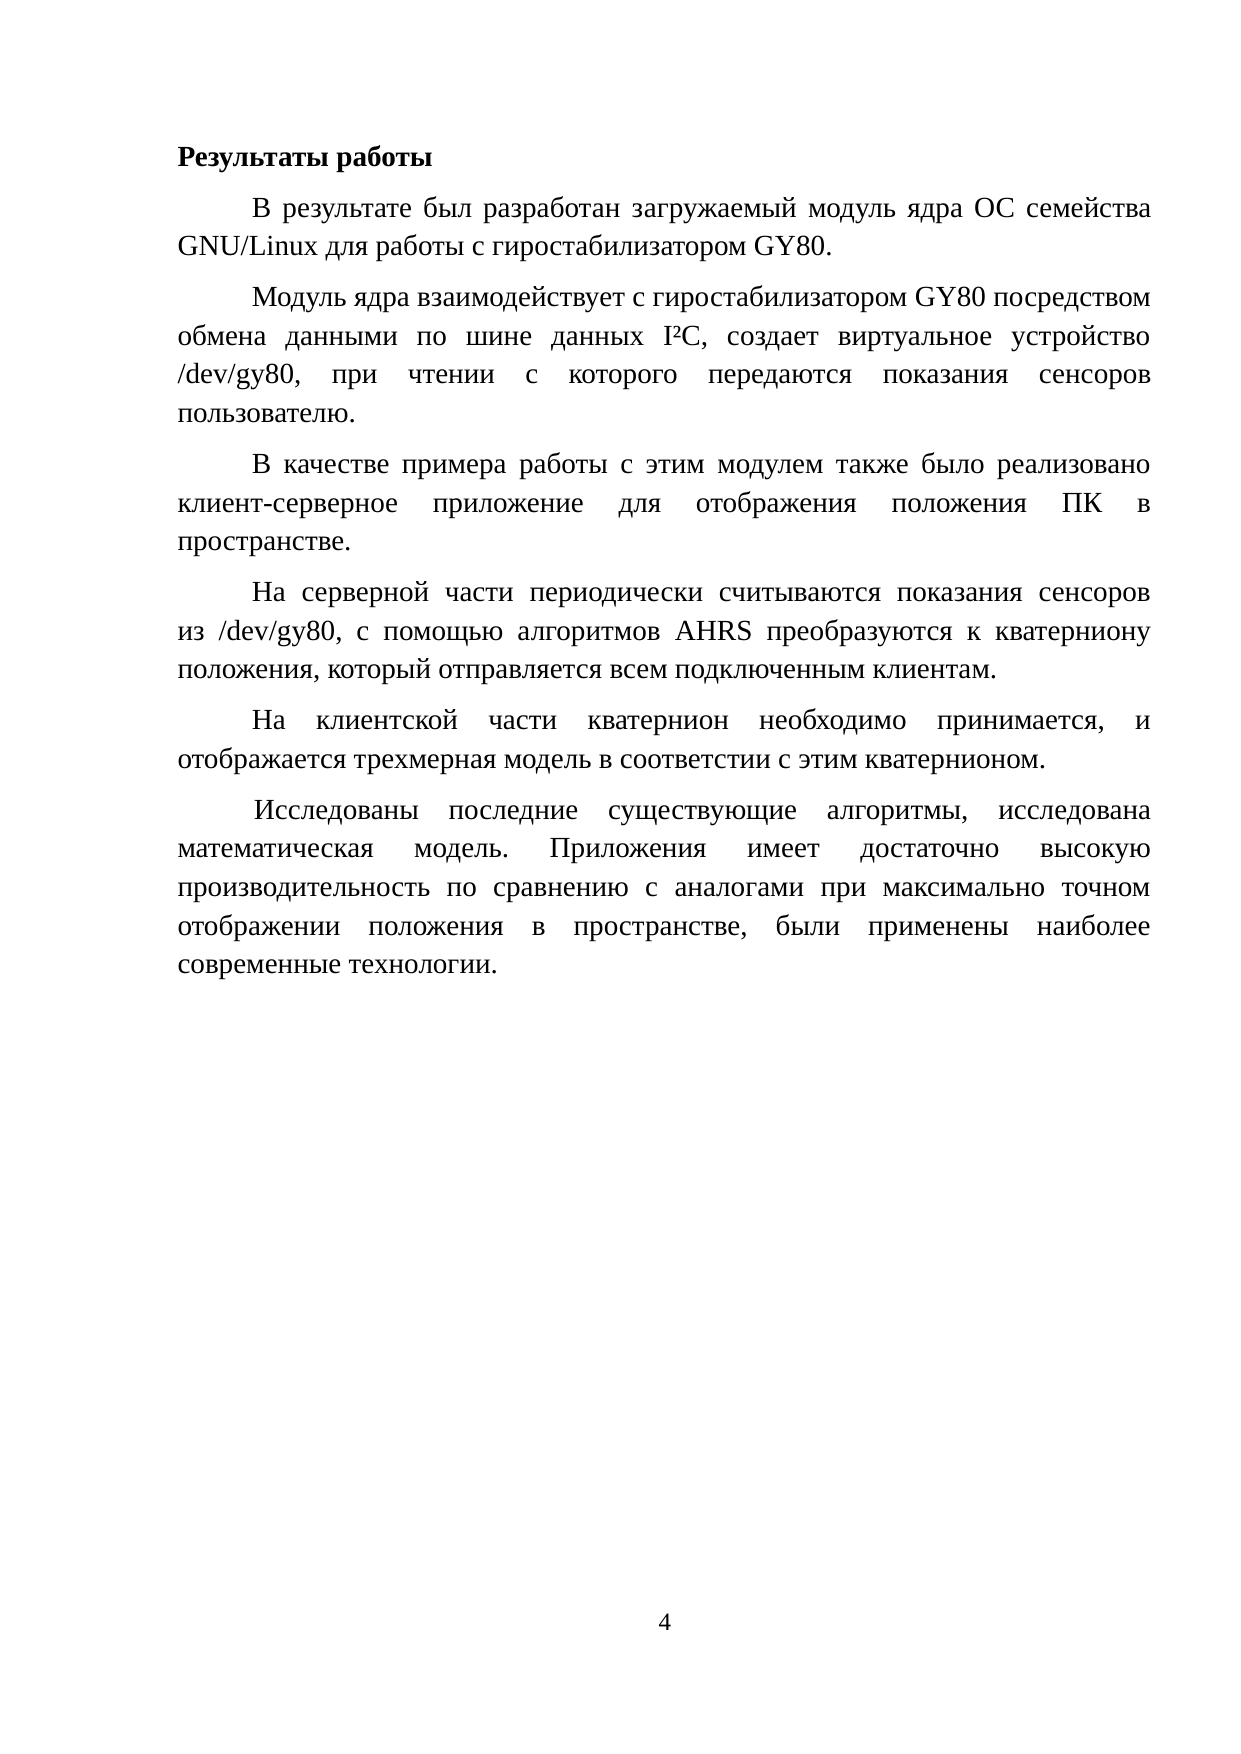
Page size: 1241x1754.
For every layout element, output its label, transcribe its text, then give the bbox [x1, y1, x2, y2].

subtitle Результаты работы [177, 139, 1152, 172]
text На клиентской части кватернион необходимо принимается, и отображается трехмерная модель в соответстии с этим кватернионом. [177, 702, 1152, 774]
text Исследованы последние существующие алгоритмы, исследована математическая модель. Приложения имеет достаточно высокую производительность по сравнению с аналогами при максимально точном отображении положения в пространстве, были применены наиболее современные технологии. [177, 792, 1152, 980]
text На серверной части периодически считываются показания сенсоров из /dev/gy80, с помощью алгоритмов AHRS преобразуются к кватерниону положения, который отправляется всем подключенным клиентам. [177, 574, 1152, 685]
text В качестве примера работы с этим модулем также было реализовано клиент-серверное приложение для отображения положения ПК в пространстве. [177, 446, 1152, 557]
text Модуль ядра взаимодействует с гиростабилизатором GY80 посредством обмена данными по шине данных I²C, создает виртуальное устройство /dev/gy80, при чтении с которого передаются показания сенсоров пользователю. [177, 279, 1152, 429]
text В результате был разработан загружаемый модуль ядра ОС семейства GNU/Linux для работы с гиростабилизатором GY80. [177, 190, 1152, 262]
